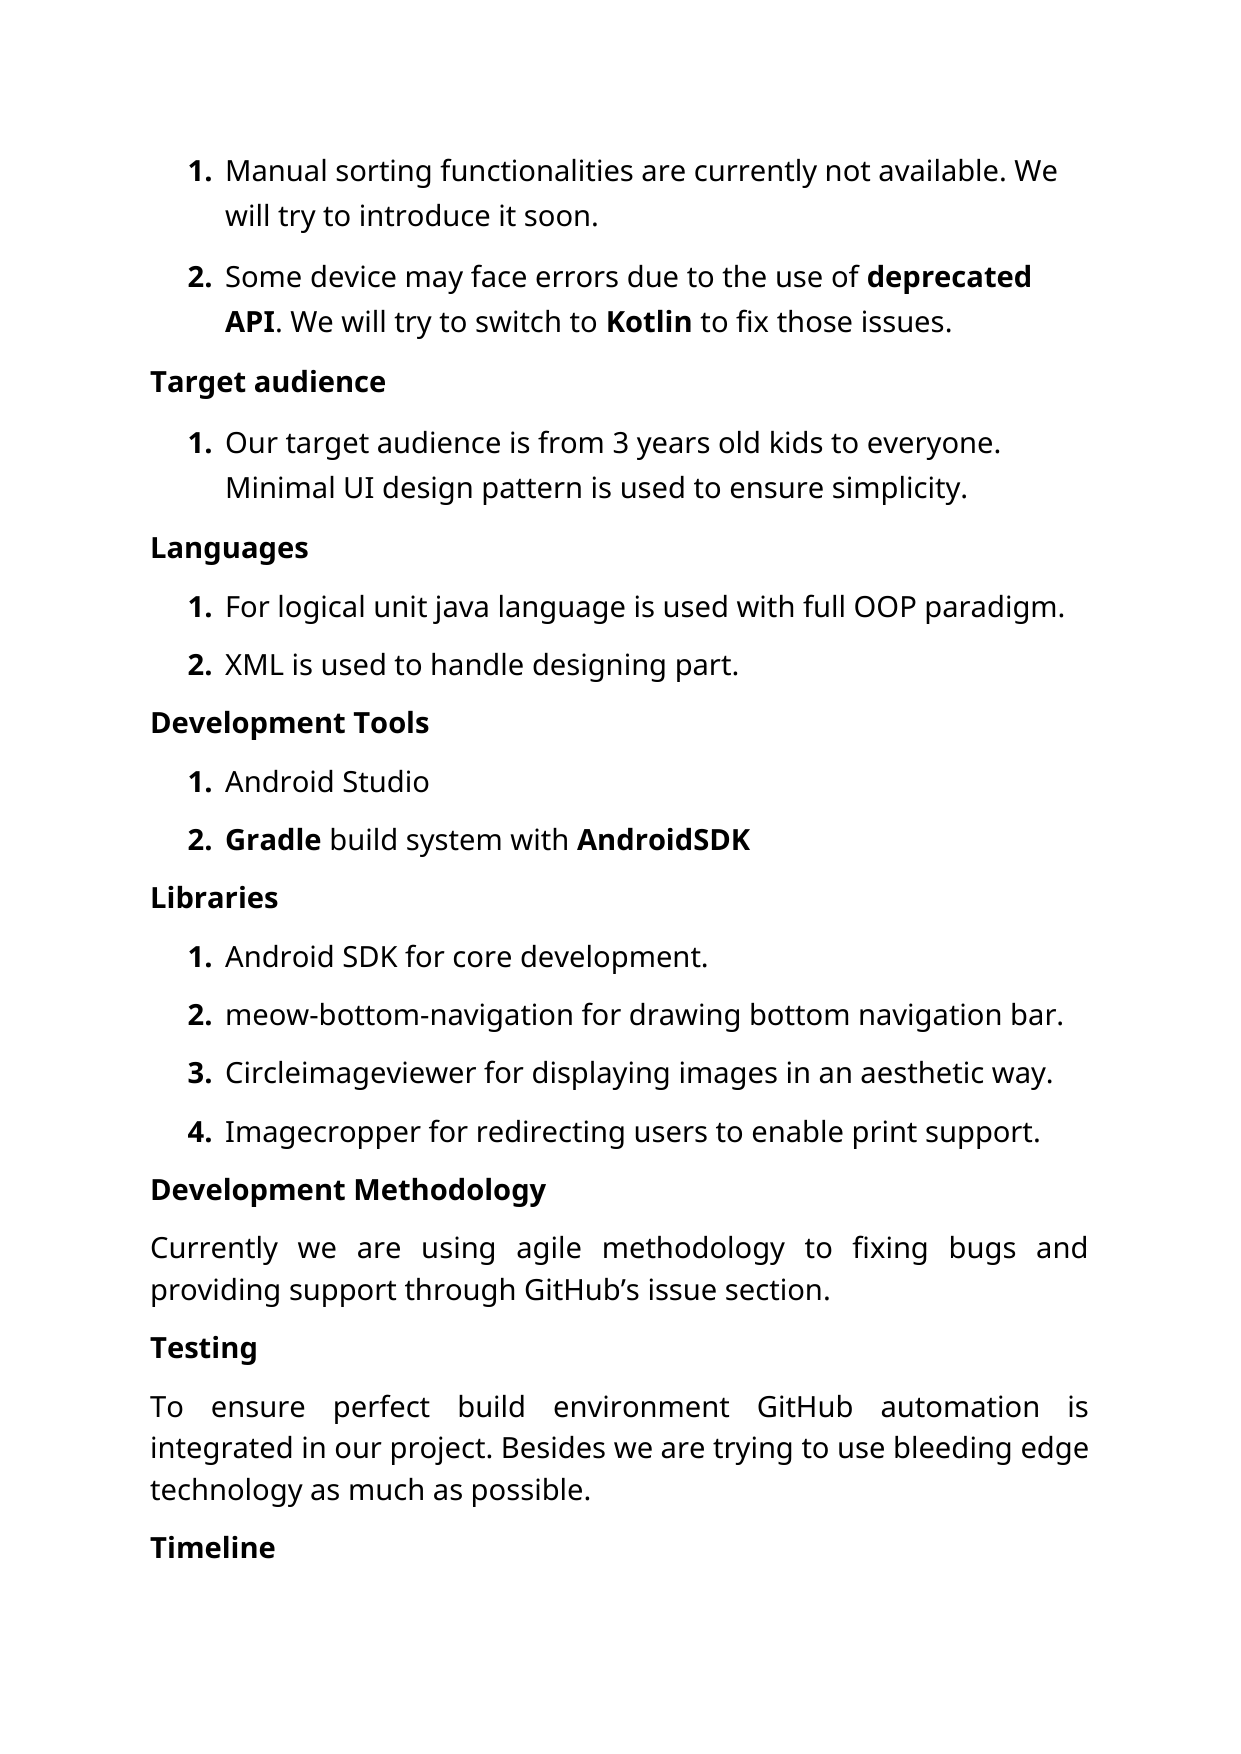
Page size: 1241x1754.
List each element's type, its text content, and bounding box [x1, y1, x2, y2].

text Testing [150, 1328, 1090, 1367]
text Development Methodology [150, 1169, 1090, 1209]
list Android SDK for core development. [187, 936, 1090, 976]
list Some device may face errors due to the use of deprecated API. We will try to switch to Kotlin to fix those issues. [187, 256, 1090, 341]
text Currently we are using agile methodology to fixing bugs and providing support through GitHub’s issue section. [150, 1228, 1090, 1309]
text Timeline [150, 1528, 1090, 1567]
list meow-bottom-navigation for drawing bottom navigation bar. [187, 994, 1090, 1034]
text Target audience [150, 362, 1090, 401]
list Manual sorting functionalities are currently not available. We will try to introduce it soon. [187, 150, 1090, 235]
text To ensure perfect build environment GitHub automation is integrated in our project. Besides we are trying to use bleeding edge technology as much as possible. [150, 1386, 1090, 1509]
text Languages [150, 528, 1090, 567]
list Gradle build system with AndroidSDK [187, 819, 1090, 859]
list XML is used to handle designing part. [187, 644, 1090, 684]
text Development Tools [150, 703, 1090, 742]
text Libraries [150, 878, 1090, 917]
list For logical unit java language is used with full OOP paradigm. [187, 586, 1090, 626]
list Imagecropper for redirecting users to enable print support. [187, 1111, 1090, 1151]
list Circleimageviewer for displaying images in an aesthetic way. [187, 1053, 1090, 1092]
list Android Studio [187, 761, 1090, 801]
list Our target audience is from 3 years old kids to everyone. Minimal UI design pattern is used to ensure simplicity. [187, 422, 1090, 507]
